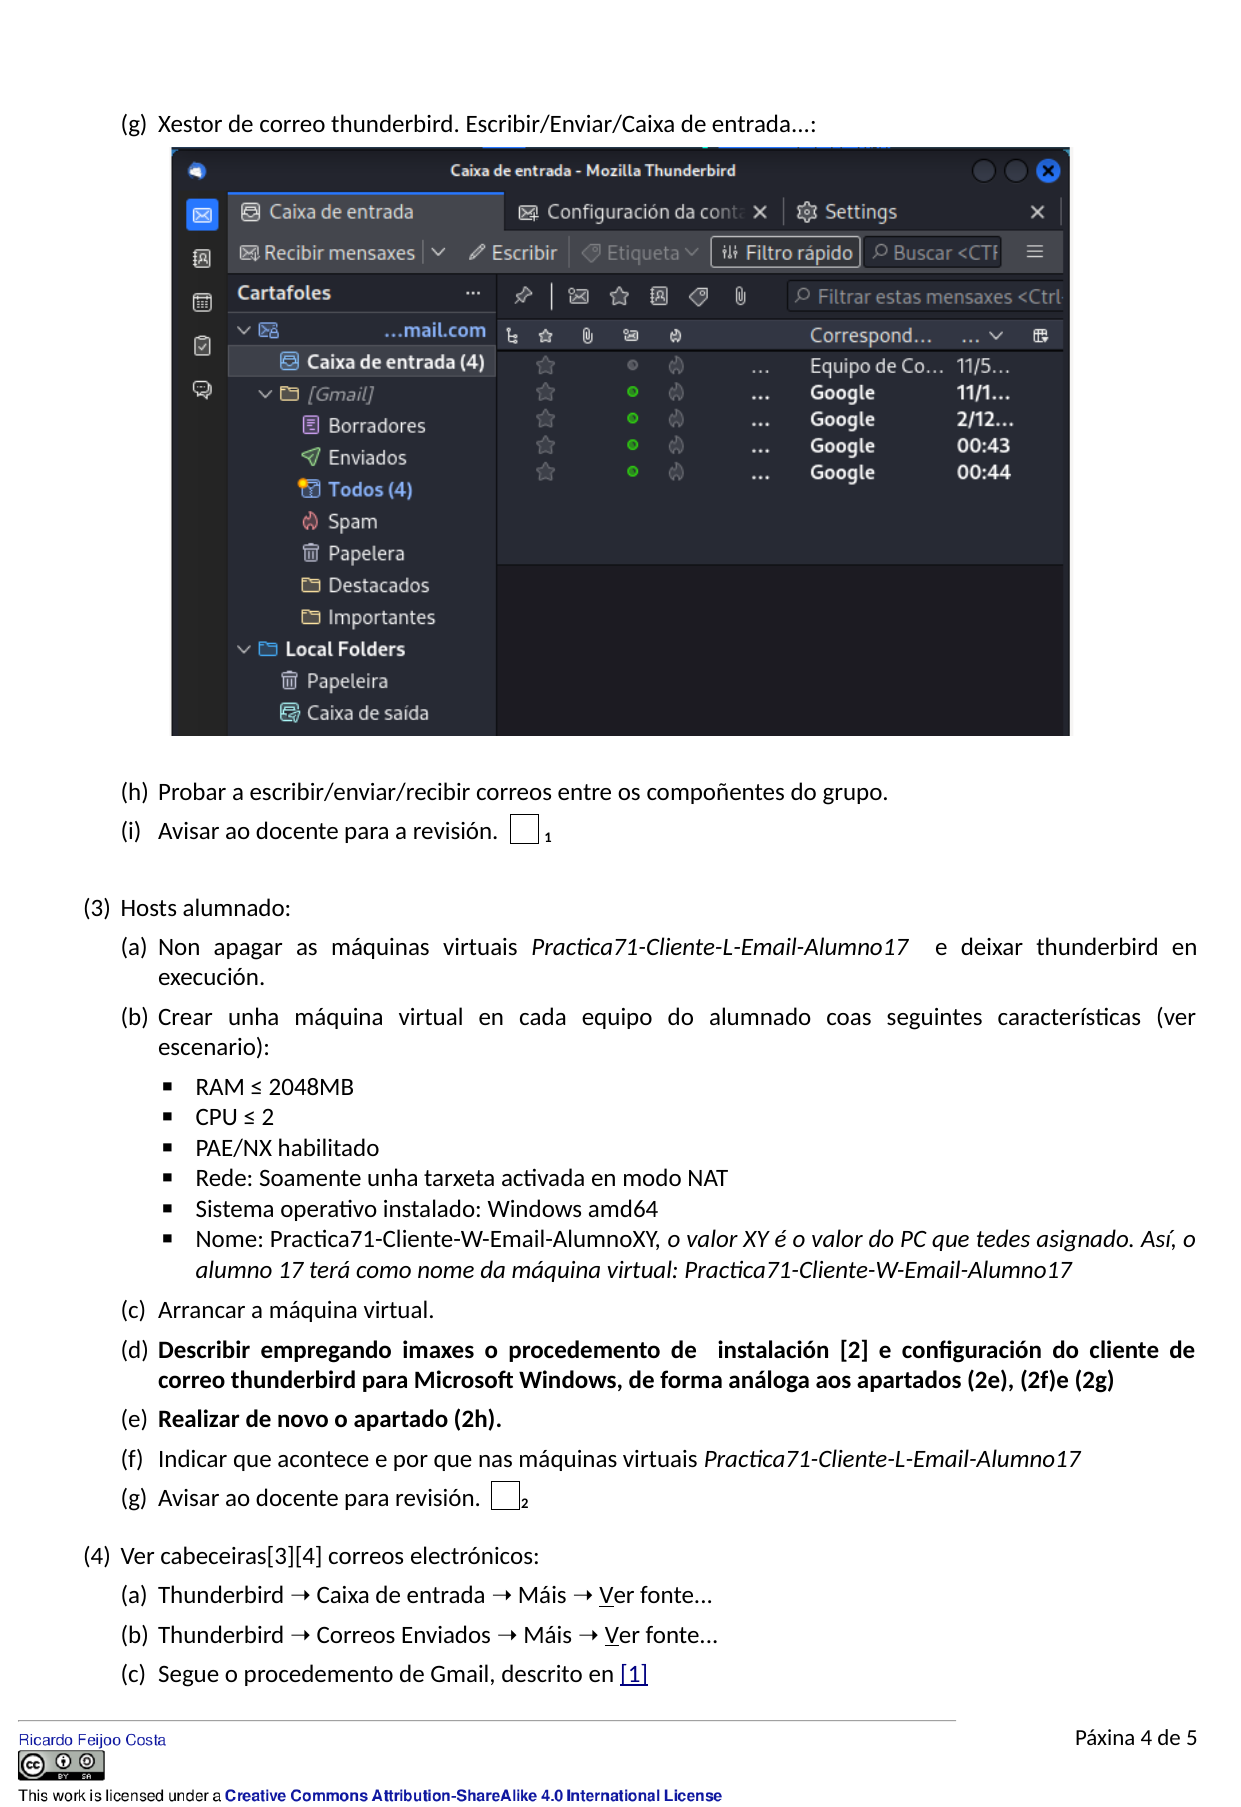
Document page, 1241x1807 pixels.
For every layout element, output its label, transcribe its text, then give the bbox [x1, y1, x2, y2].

list Crear unha máquina virtual en cada equipo do alumnado coas seguintes características (ver escenario): [120, 1001, 1197, 1062]
picture [8, 1715, 957, 1806]
list Thunderbird ➝ Caixa de entrada ➝ Máis ➝ Ver fonte... [120, 1579, 1197, 1610]
list Describir empregando imaxes o procedemento de instalación [2] e configuración do cliente de correo thunderbird para Microsoft Windows, de forma análoga aos apartados (2e), (2f)e (2g) [120, 1334, 1197, 1395]
list Segue o procedemento de Gmail, descrito en [1] [120, 1658, 1197, 1689]
list Indicar que acontece e por que nas máquinas virtuais Practica71-Cliente-L-Email-Alumno17 [120, 1443, 1197, 1473]
list PAE/NX habilitado [158, 1132, 1197, 1162]
list Arrancar a máquina virtual. [120, 1294, 1197, 1325]
list Thunderbird ➝ Correos Enviados ➝ Máis ➝ Ver fonte... [120, 1619, 1197, 1649]
list Ver cabeceiras[3][4] correos electrónicos: [83, 1540, 1197, 1571]
list RAM ≤ 2048MB [158, 1071, 1197, 1101]
list Avisar ao docente para revisión. 2 [120, 1482, 1197, 1513]
list Non apagar as máquinas virtuais Practica71-Cliente-L-Email-Alumno17 e deixar thunderbird en execución. [120, 931, 1197, 992]
list Sistema operativo instalado: Windows amd64 [158, 1193, 1197, 1223]
list Hosts alumnado: [83, 892, 1197, 922]
list Probar a escribir/enviar/recibir correos entre os compoñentes do grupo. [120, 776, 1197, 807]
list Nome: Practica71-Cliente-W-Email-AlumnoXY, o valor XY é o valor do PC que tedes asignado. Así, o alumno 17 terá como nome da máquina virtual: Practica71-Cliente-W-Email-Alumno17 [158, 1223, 1197, 1284]
picture [169, 147, 1074, 736]
list Xestor de correo thunderbird. Escribir/Enviar/Caixa de entrada...: [120, 108, 1197, 139]
list CPU ≤ 2 [158, 1101, 1197, 1132]
list Rede: Soamente unha tarxeta activada en modo NAT [158, 1162, 1197, 1193]
list Realizar de novo o apartado (2h). [120, 1403, 1197, 1434]
list Avisar ao docente para a revisión. 1 [120, 815, 1197, 846]
